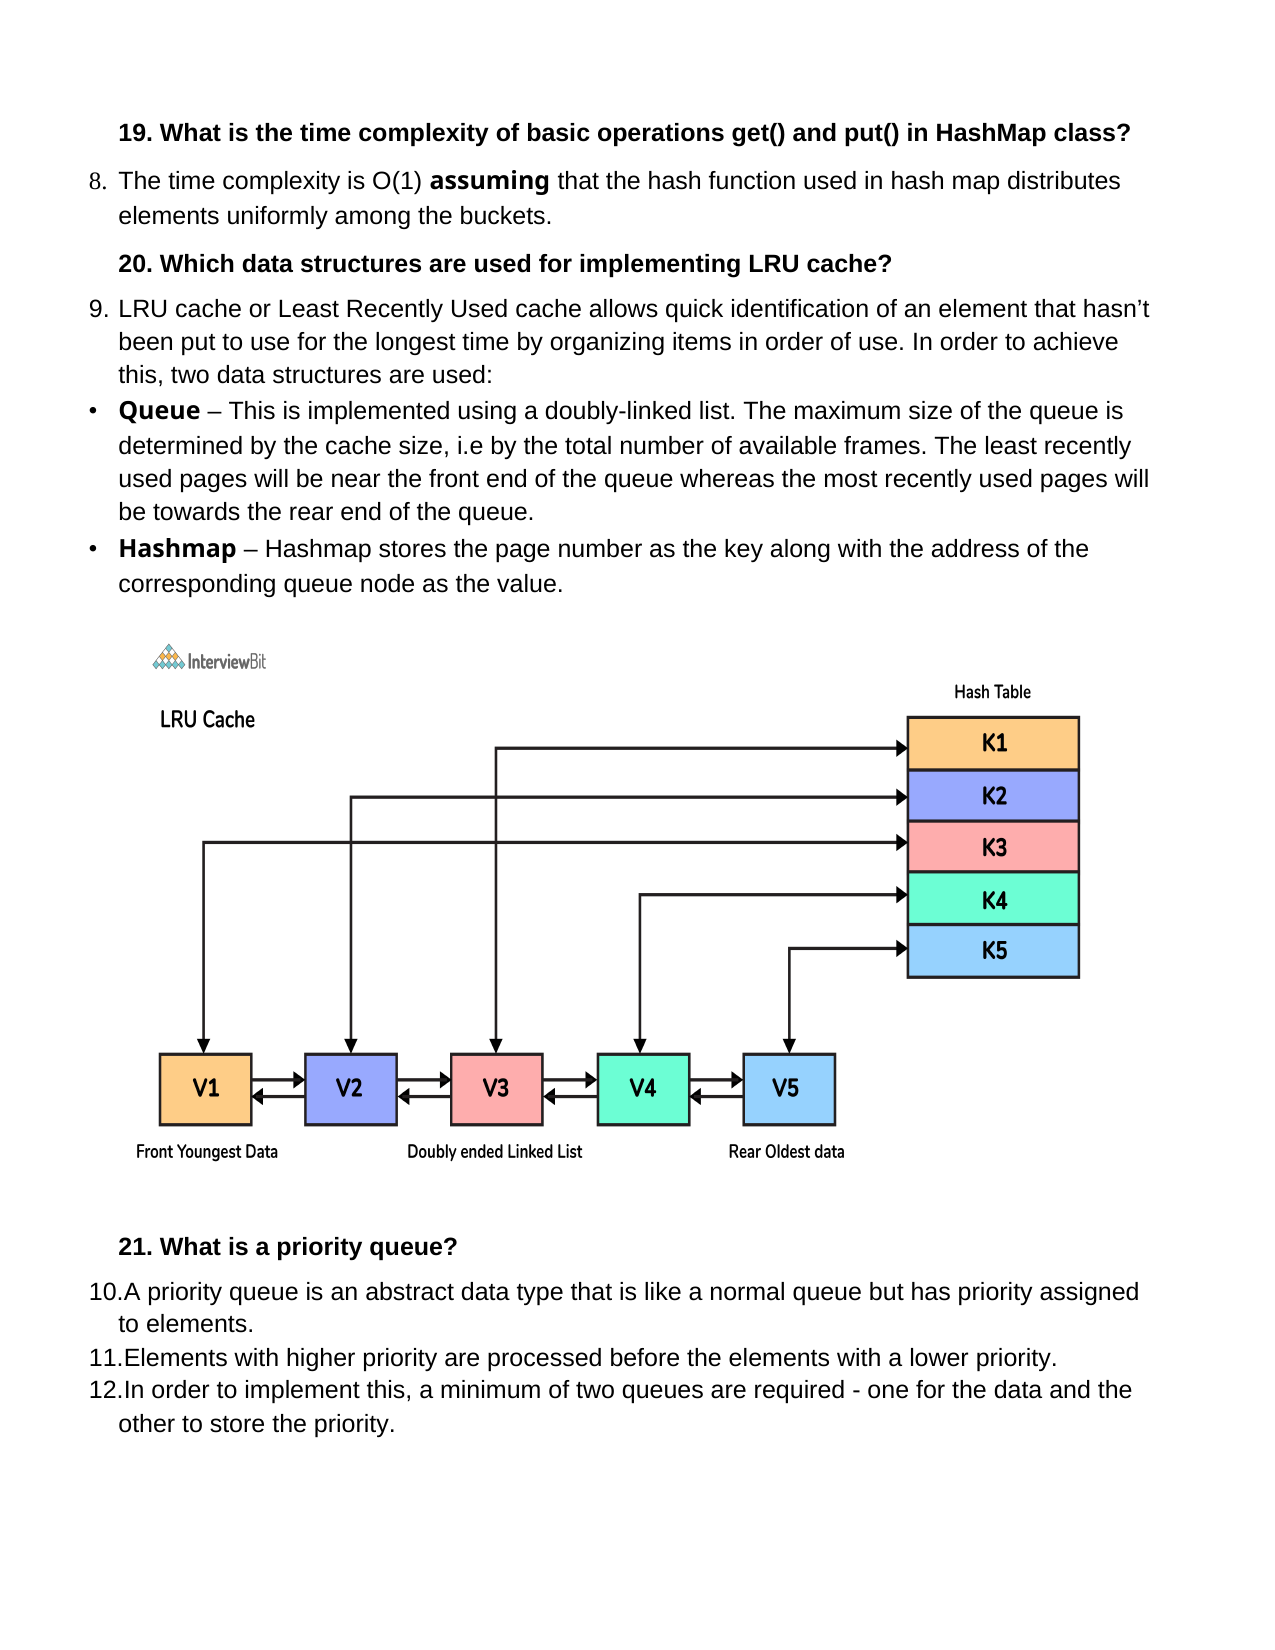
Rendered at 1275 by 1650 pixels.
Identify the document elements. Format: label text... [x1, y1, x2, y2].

list Elements with higher priority are processed before the elements with a lower priority. [118, 1342, 1157, 1371]
list Hashmap – Hashmap stores the page number as the key along with the address of the corresponding queue node as the value. [118, 530, 1157, 597]
picture [118, 601, 1212, 1213]
list A priority queue is an abstract data type that is like a normal queue but has priority assigned to elements. [118, 1276, 1157, 1338]
list Queue – This is implemented using a doubly-linked list. The maximum size of the queue is determined by the cache size, i.e by the total number of available frames. The least recently used pages will be near the front end of the queue whereas the most recently used pages will be towards the rear end of the queue. [118, 393, 1157, 526]
subtitle 21. What is a priority queue? [118, 1232, 1157, 1261]
list In order to implement this, a minimum of two queues are required - one for the data and the other to store the priority. [118, 1376, 1157, 1437]
subtitle 20. Which data structures are used for implementing LRU cache? [118, 249, 1157, 278]
subtitle 19. What is the time complexity of basic operations get() and put() in HashMap class? [118, 118, 1157, 147]
list The time complexity is O(1) assuming that the hash function used in hash map distributes elements uniformly among the buckets. [118, 162, 1157, 229]
list LRU cache or Least Recently Used cache allows quick identification of an element that hasn’t been put to use for the longest time by organizing items in order of use. In order to achieve this, two data structures are used: [118, 294, 1157, 389]
